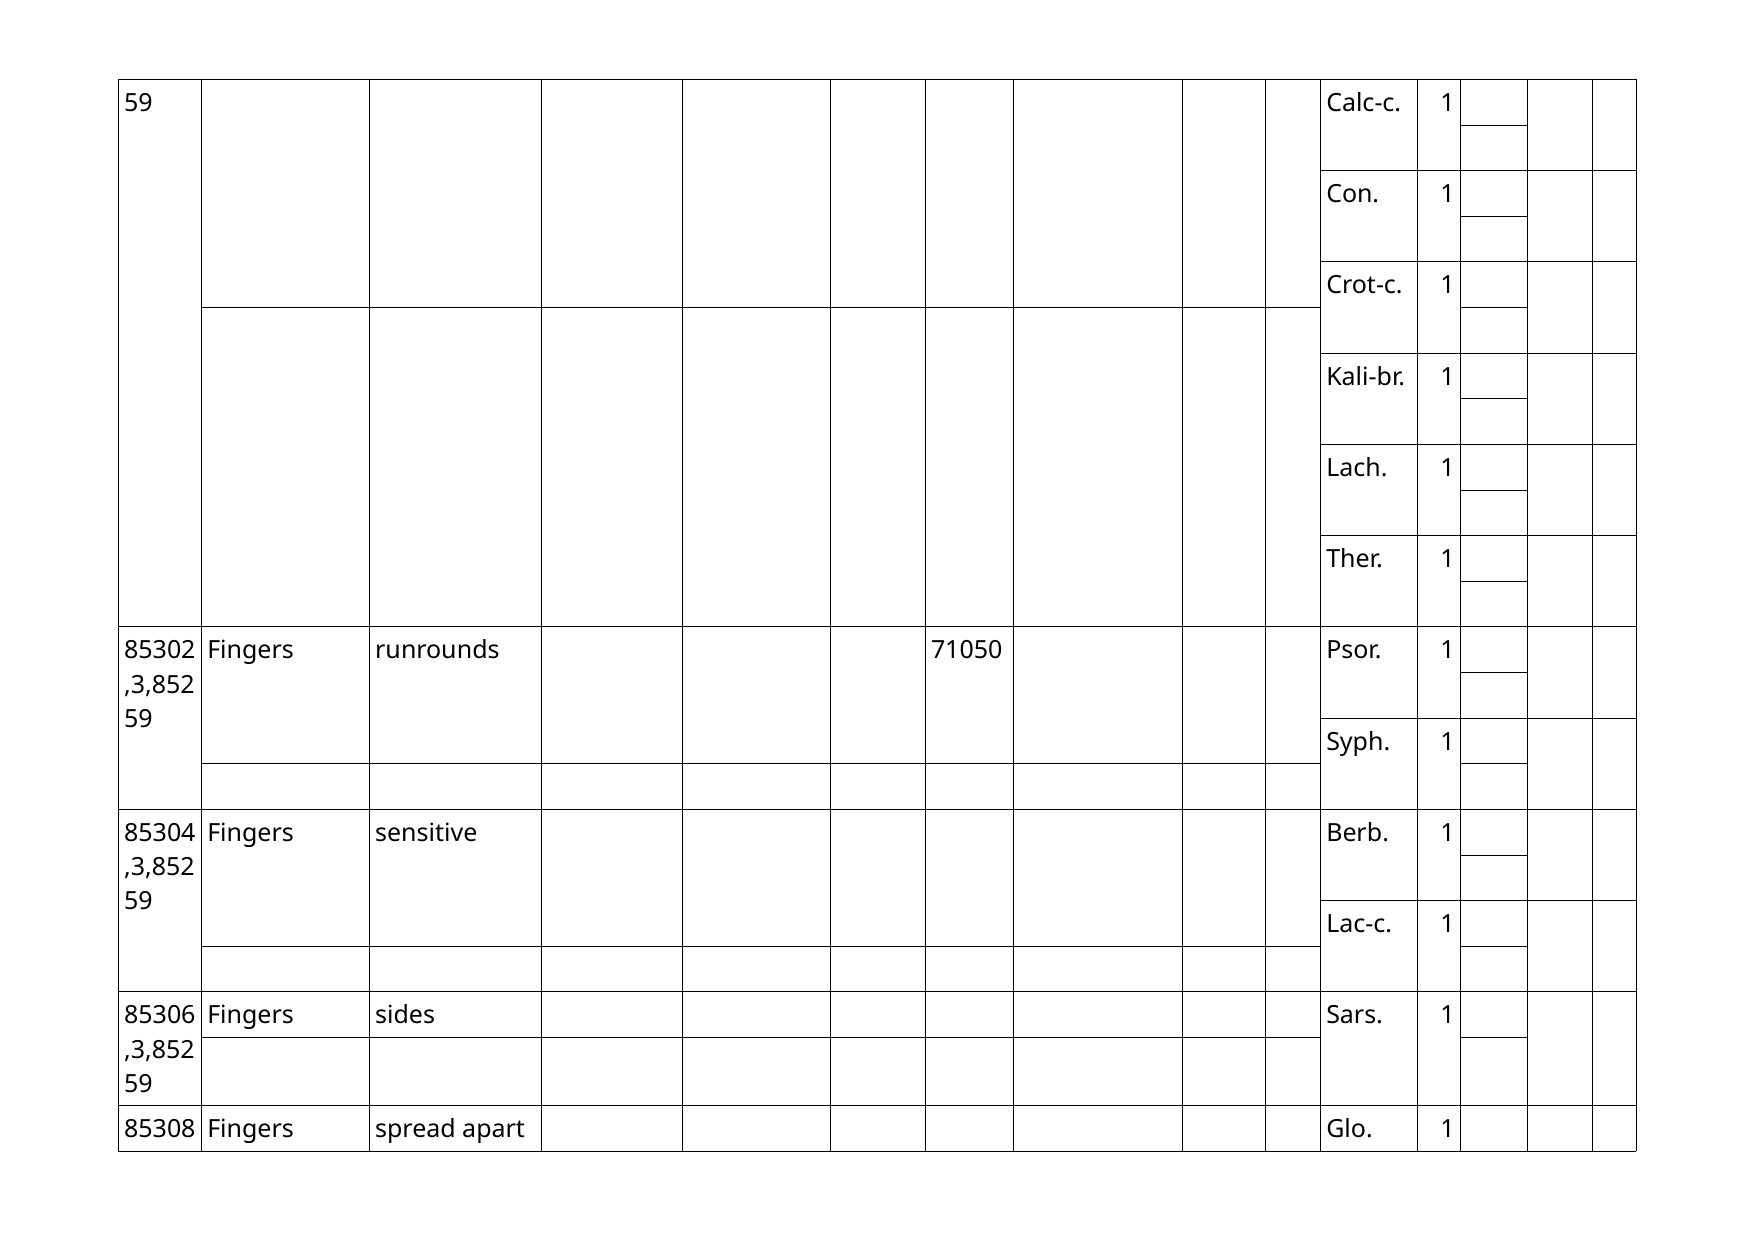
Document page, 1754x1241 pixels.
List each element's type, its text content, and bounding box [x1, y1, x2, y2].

table_cell [1014, 308, 1182, 626]
table_cell [1461, 1038, 1527, 1105]
table_cell [831, 1038, 925, 1105]
table_cell [1593, 80, 1636, 170]
table_cell [1461, 1106, 1527, 1151]
table_cell Calc-c. [1321, 80, 1417, 170]
table_cell spread apart [370, 1106, 541, 1151]
table_cell [1266, 947, 1320, 991]
table_cell [1593, 262, 1636, 353]
table_cell [831, 947, 925, 991]
table_cell [1014, 1106, 1182, 1151]
table_cell [1461, 171, 1527, 216]
table_cell Syph. [1321, 719, 1417, 809]
table_cell [683, 80, 830, 307]
table_cell [1528, 171, 1592, 261]
table_cell Con. [1321, 171, 1417, 261]
table_cell [831, 1106, 925, 1151]
table_cell [1266, 810, 1320, 946]
table_cell [926, 308, 1013, 626]
table_cell Fingers [202, 1106, 369, 1151]
table_cell [1593, 627, 1636, 718]
table_cell [1183, 80, 1265, 307]
table_cell [542, 992, 682, 1037]
table_cell [1014, 80, 1182, 307]
table_cell Ther. [1321, 536, 1417, 626]
table_cell 1 [1418, 80, 1460, 170]
table_cell [1014, 810, 1182, 946]
table_cell [370, 308, 541, 626]
table_cell [831, 810, 925, 946]
table_cell [1461, 126, 1527, 170]
table_cell [1593, 992, 1636, 1105]
table_cell [926, 764, 1013, 809]
table_cell [1266, 308, 1320, 626]
table_cell [1266, 764, 1320, 809]
table_cell [683, 308, 830, 626]
table_cell Fingers [202, 810, 369, 946]
table_cell [202, 308, 369, 626]
table_cell [926, 1038, 1013, 1105]
table_cell [1528, 80, 1592, 170]
table_cell [831, 627, 925, 763]
table_cell Crot-c. [1321, 262, 1417, 353]
table_cell [1014, 947, 1182, 991]
table_cell 1 [1418, 627, 1460, 718]
table_cell [1528, 1106, 1592, 1151]
table_cell [831, 80, 925, 307]
table_cell [202, 80, 369, 307]
table_cell [1461, 810, 1527, 854]
table_cell 1 [1418, 171, 1460, 261]
table_cell [1461, 673, 1527, 718]
table_cell 1 [1418, 536, 1460, 626]
table_cell [1528, 262, 1592, 353]
table_cell [683, 627, 830, 763]
table_cell [1528, 354, 1592, 444]
table_cell [683, 947, 830, 991]
table_cell 85302,3,85259 [119, 627, 201, 809]
table_cell sensitive [370, 810, 541, 946]
table_cell [1593, 445, 1636, 535]
table_cell 85308 [119, 1106, 201, 1151]
table_cell [1266, 80, 1320, 307]
table_cell 85304,3,85259 [119, 810, 201, 991]
table_cell [1461, 445, 1527, 489]
table_cell [926, 947, 1013, 991]
table_cell [1183, 308, 1265, 626]
table_cell [1528, 536, 1592, 626]
table_cell [1461, 856, 1527, 900]
table_cell [683, 1038, 830, 1105]
table_cell [1183, 764, 1265, 809]
table_cell [542, 1106, 682, 1151]
table_cell [1528, 810, 1592, 900]
table_cell [1014, 764, 1182, 809]
table_cell 1 [1418, 445, 1460, 535]
table_cell [1461, 399, 1527, 444]
table_cell [1461, 992, 1527, 1037]
table_cell 1 [1418, 354, 1460, 444]
table_cell 59 [119, 80, 201, 626]
table_cell [1461, 354, 1527, 398]
table_cell [1461, 719, 1527, 763]
table_cell [1461, 582, 1527, 626]
table_cell 1 [1418, 719, 1460, 809]
table_cell [1461, 764, 1527, 809]
table_cell [542, 947, 682, 991]
table_cell [1528, 627, 1592, 718]
table_cell [542, 1038, 682, 1105]
table_cell [202, 947, 369, 991]
table_cell [542, 308, 682, 626]
table_cell Fingers [202, 992, 369, 1037]
table_cell [1593, 719, 1636, 809]
table_cell [1593, 810, 1636, 900]
table_cell [683, 992, 830, 1037]
table_cell [683, 764, 830, 809]
table_cell [1593, 901, 1636, 991]
table_cell Berb. [1321, 810, 1417, 900]
table_cell Lach. [1321, 445, 1417, 535]
table_cell [1528, 901, 1592, 991]
table_cell [1593, 1106, 1636, 1151]
table_cell [1461, 491, 1527, 535]
table_cell runrounds [370, 627, 541, 763]
table_cell [1183, 810, 1265, 946]
table_cell [1183, 947, 1265, 991]
table_cell Lac-c. [1321, 901, 1417, 991]
table_cell [1461, 262, 1527, 307]
table_cell [1461, 627, 1527, 672]
table_cell 1 [1418, 262, 1460, 353]
table_cell [1593, 536, 1636, 626]
table_cell 71050 [926, 627, 1013, 763]
table_cell [1593, 354, 1636, 444]
table_cell [1528, 719, 1592, 809]
table_cell [831, 308, 925, 626]
table_cell [1266, 627, 1320, 763]
table_cell [1593, 171, 1636, 261]
table_cell [926, 810, 1013, 946]
table_cell [926, 992, 1013, 1037]
table_cell Fingers [202, 627, 369, 763]
table_cell [370, 764, 541, 809]
table_cell 85306,3,85259 [119, 992, 201, 1105]
table_cell Sars. [1321, 992, 1417, 1105]
table_cell [683, 1106, 830, 1151]
table_cell [683, 810, 830, 946]
table_cell [1014, 1038, 1182, 1105]
table_cell 1 [1418, 1106, 1460, 1151]
table_cell [1461, 80, 1527, 124]
table_cell [370, 80, 541, 307]
table_cell 1 [1418, 810, 1460, 900]
table_cell [1014, 992, 1182, 1037]
table_cell [1528, 445, 1592, 535]
table_cell [1461, 536, 1527, 581]
table_cell 1 [1418, 992, 1460, 1105]
table_cell [1183, 992, 1265, 1037]
table_cell [831, 764, 925, 809]
table_cell [202, 764, 369, 809]
table_cell sides [370, 992, 541, 1037]
table_cell [1528, 992, 1592, 1105]
table_cell [1014, 627, 1182, 763]
table_cell [1461, 901, 1527, 946]
table_cell [370, 947, 541, 991]
table_cell [926, 1106, 1013, 1151]
table_cell [1461, 308, 1527, 353]
table_cell [1183, 627, 1265, 763]
table_cell [1183, 1106, 1265, 1151]
table_cell [542, 810, 682, 946]
table_cell [1183, 1038, 1265, 1105]
table_cell Glo. [1321, 1106, 1417, 1151]
table_cell [926, 80, 1013, 307]
table_cell [1461, 947, 1527, 991]
table_cell [1266, 1038, 1320, 1105]
table_cell 1 [1418, 901, 1460, 991]
table_cell [370, 1038, 541, 1105]
table_cell [1266, 1106, 1320, 1151]
table_cell [542, 627, 682, 763]
table_cell [542, 764, 682, 809]
table_cell Psor. [1321, 627, 1417, 718]
table_cell [831, 992, 925, 1037]
table_cell [542, 80, 682, 307]
table_cell [1461, 217, 1527, 261]
table_cell [202, 1038, 369, 1105]
table_cell Kali-br. [1321, 354, 1417, 444]
table_cell [1266, 992, 1320, 1037]
